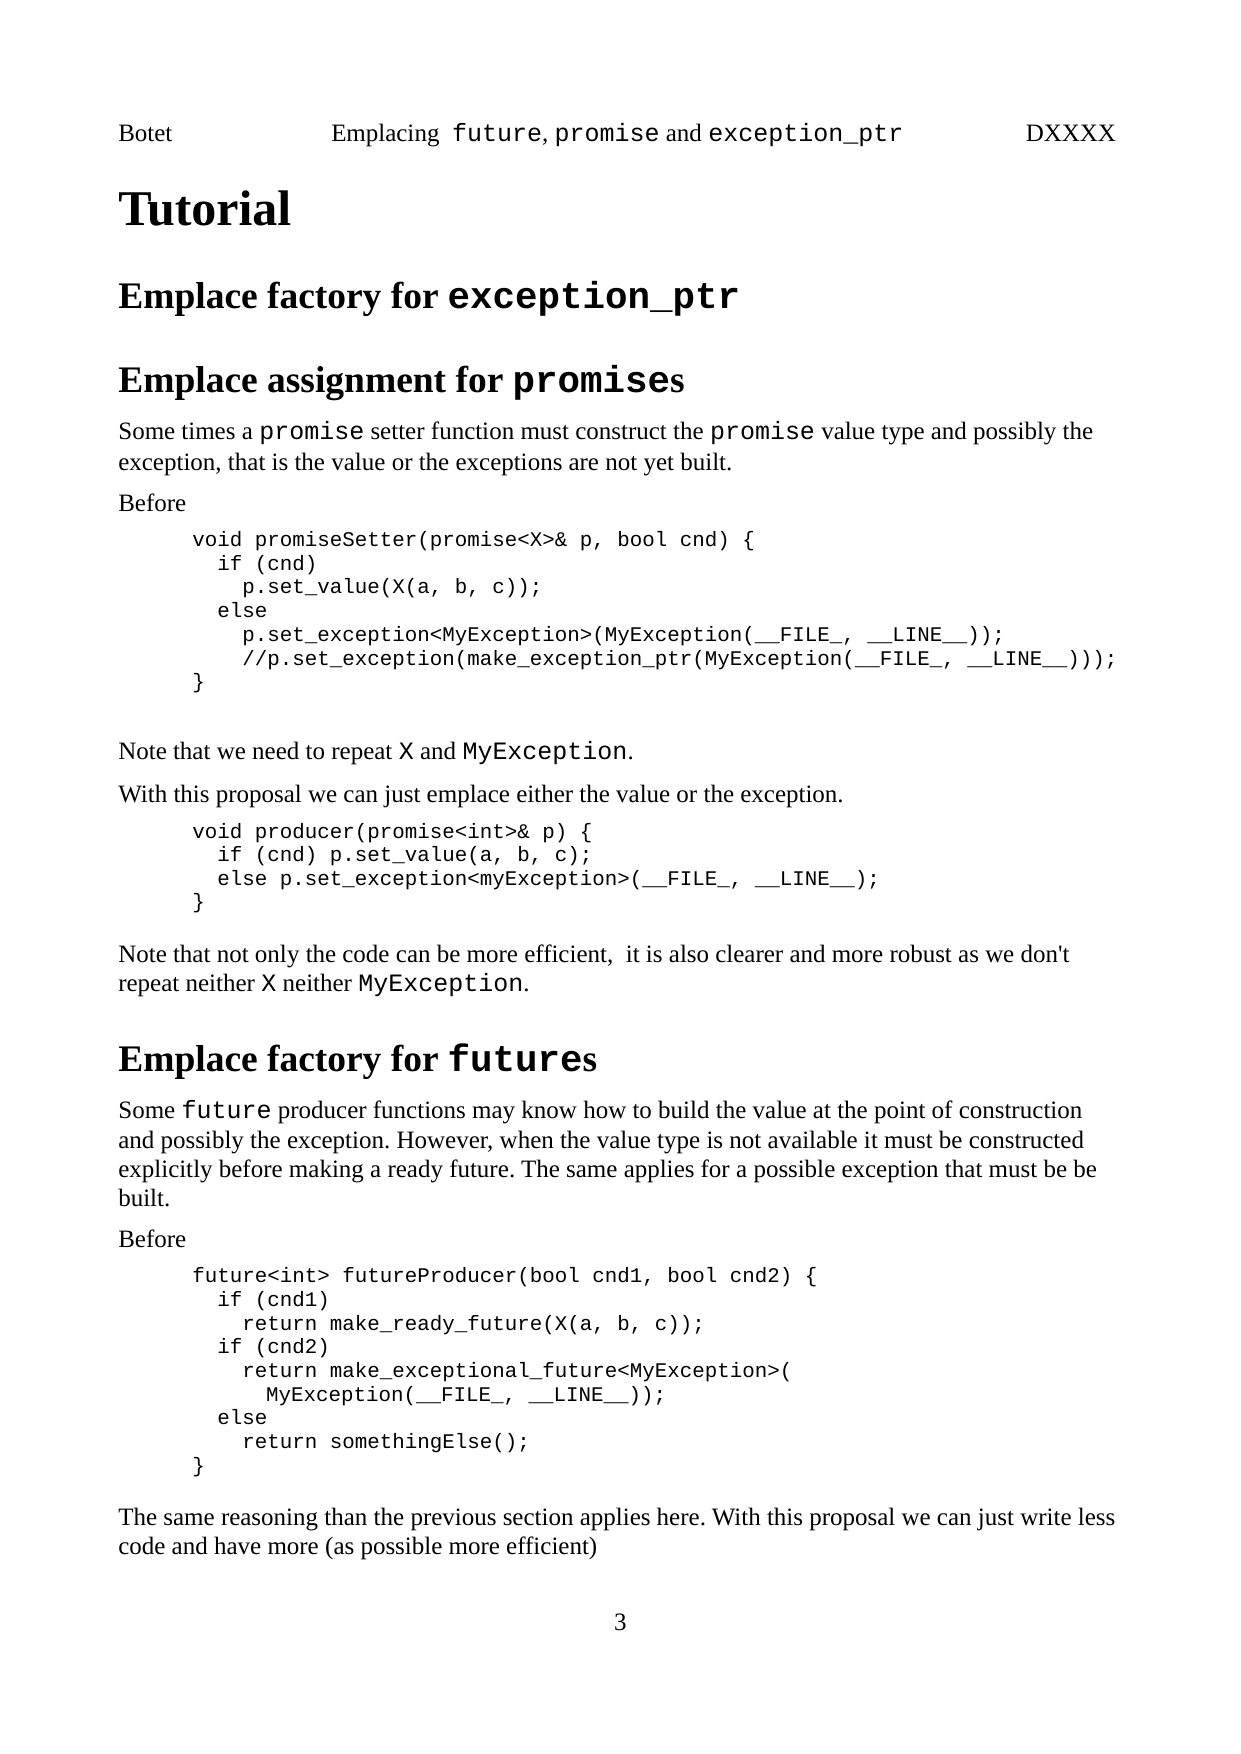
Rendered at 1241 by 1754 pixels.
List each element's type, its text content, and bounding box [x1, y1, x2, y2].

text //p.set_exception(make_exception_ptr(MyException(__FILE_, __LINE__))); [118, 647, 1122, 671]
text MyException(__FILE_, __LINE__)); [118, 1384, 1122, 1407]
text } [118, 1455, 1122, 1478]
text void promiseSetter(promise<X>& p, bool cnd) { [118, 529, 1122, 553]
text if (cnd) p.set_value(a, b, c); [118, 844, 1122, 868]
text p.set_value(X(a, b, c)); [118, 577, 1122, 600]
text else [118, 1407, 1122, 1431]
text return somethingElse(); [118, 1431, 1122, 1455]
text void producer(promise<int>& p) { [118, 821, 1122, 844]
text Some times a promise setter function must construct the promise value type and possibly the exception, that is the value or the exceptions are not yet built. [118, 416, 1122, 476]
text future<int> futureProducer(bool cnd1, bool cnd2) { [118, 1266, 1122, 1289]
text With this proposal we can just emplace either the value or the exception. [118, 779, 1122, 808]
subtitle Emplace factory for exception_ptr [118, 273, 1122, 320]
text Before [118, 488, 1122, 517]
text p.set_exception<MyException>(MyException(__FILE_, __LINE__)); [118, 624, 1122, 647]
text Some future producer functions may know how to build the value at the point of construction and possibly the exception. However, when the value type is not available it must be constructed explicitly before making a ready future. The same applies for a possible exception that must be be built. [118, 1095, 1122, 1212]
text Note that not only the code can be more efficient, it is also clearer and more robust as we don't repeat neither X neither MyException. [118, 939, 1122, 998]
text else p.set_exception<myException>(__FILE_, __LINE__); [118, 868, 1122, 892]
text else [118, 600, 1122, 624]
text Before [118, 1224, 1122, 1253]
text } [118, 671, 1122, 695]
text Note that we need to repeat X and MyException. [118, 736, 1122, 767]
text The same reasoning than the previous section applies here. With this proposal we can just write less code and have more (as possible more efficient) [118, 1502, 1122, 1559]
text if (cnd) [118, 553, 1122, 577]
subtitle Emplace factory for futures [118, 1036, 1122, 1082]
text return make_exceptional_future<MyException>( [118, 1360, 1122, 1384]
text if (cnd2) [118, 1336, 1122, 1360]
text if (cnd1) [118, 1289, 1122, 1313]
subtitle Emplace assignment for promises [118, 357, 1122, 403]
text return make_ready_future(X(a, b, c)); [118, 1313, 1122, 1336]
text } [118, 892, 1122, 915]
subtitle Tutorial [118, 178, 1122, 236]
